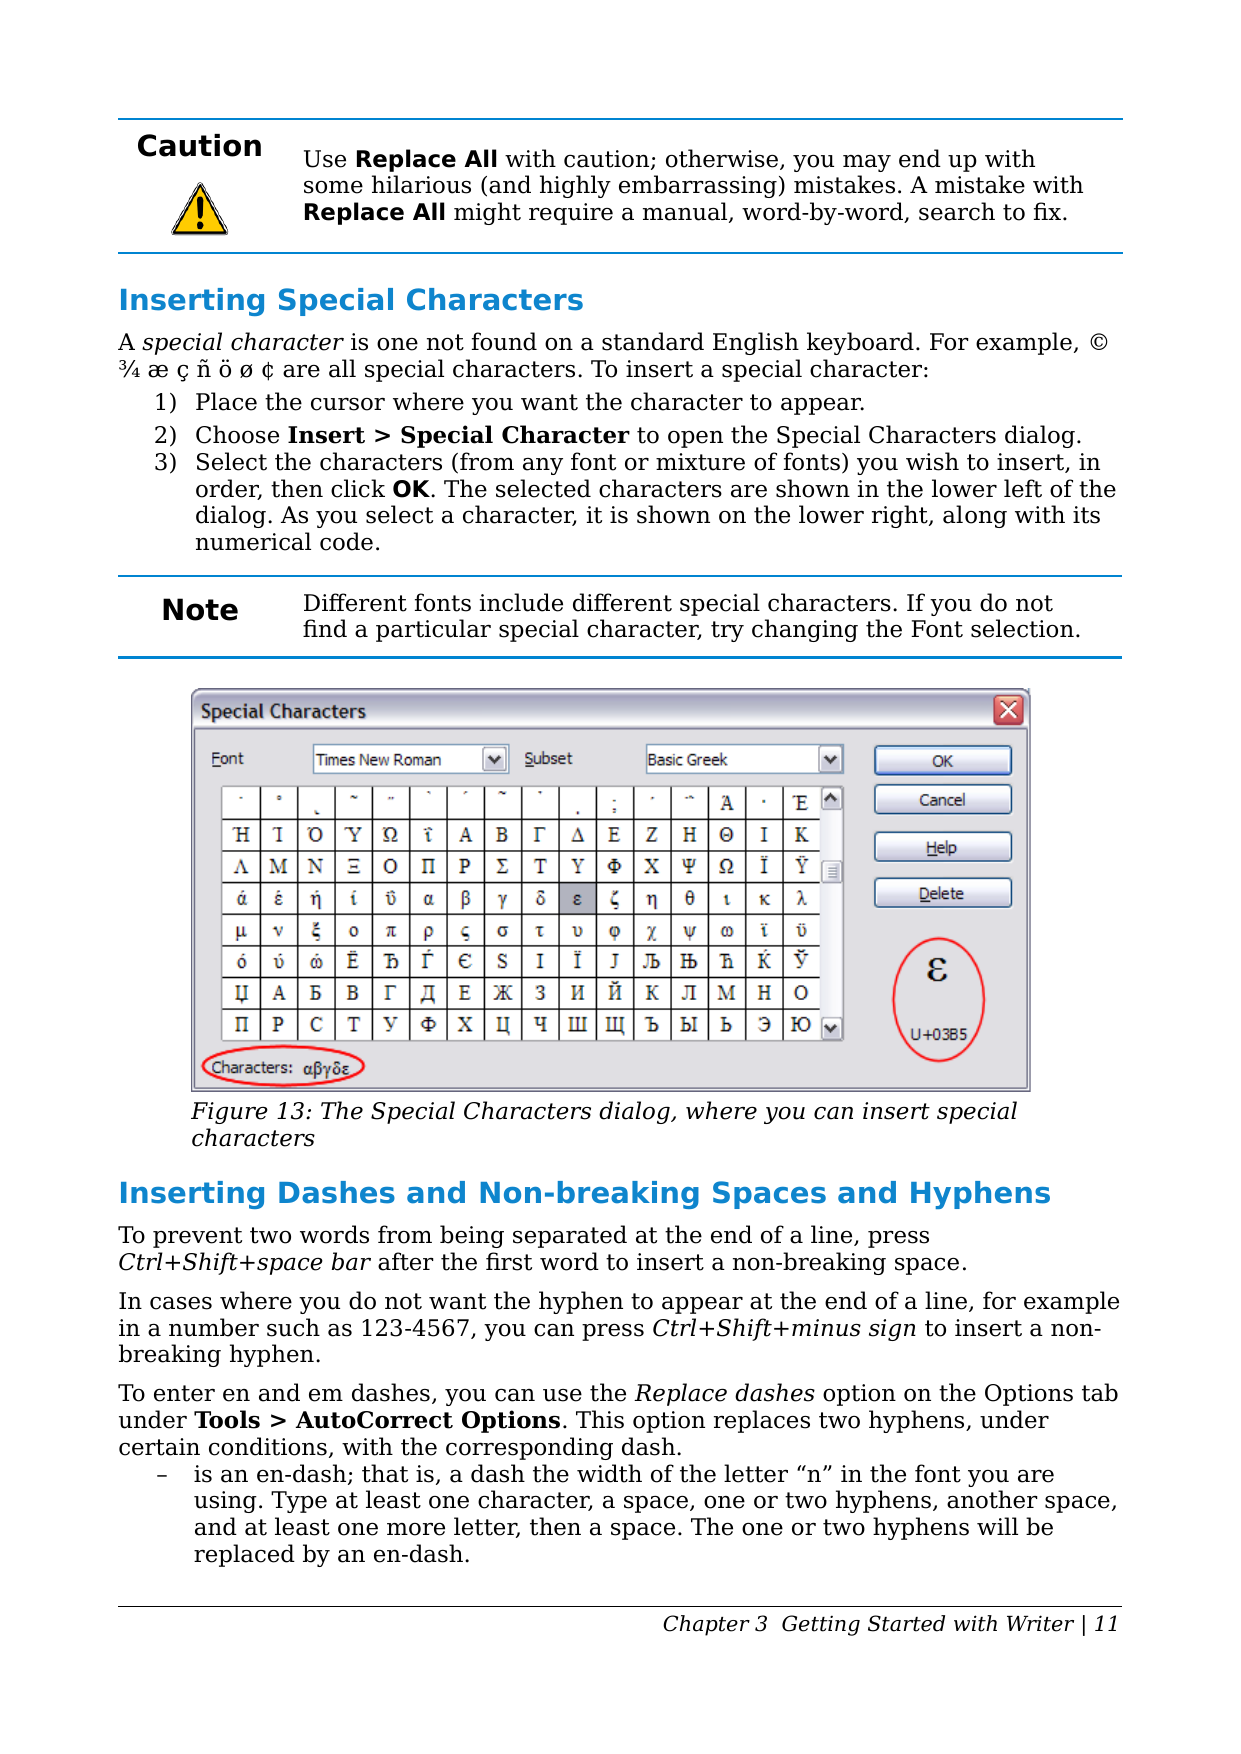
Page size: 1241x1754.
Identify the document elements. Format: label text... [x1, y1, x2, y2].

list A special character is one not found on a standard English keyboard. For example, © ¾ æ ç ñ ö ø ¢ are all special characters. To insert a special character: [118, 329, 1122, 383]
list Place the cursor where you want the character to appear. [177, 389, 1122, 416]
subtitle Inserting Dashes and Non-breaking Spaces and Hyphens [118, 1176, 1122, 1210]
list Select the characters (from any font or mixture of fonts) you wish to insert, in order, then click OK. The selected characters are shown in the lower left of the dialog. As you select a character, it is shown on the lower right, along with its numerical code. [177, 449, 1122, 556]
table_header Caution [118, 120, 281, 252]
picture [191, 688, 1031, 1092]
subtitle Inserting Special Characters [118, 283, 1122, 317]
text To enter en and em dashes, you can use the Replace dashes option on the Options tab under Tools > AutoCorrect Options. This option replaces two hyphens, under certain conditions, with the corresponding dash. [118, 1381, 1122, 1461]
table_header Different fonts include different special characters. If you do not find a particular special character, try changing the Font selection. [281, 577, 1122, 656]
picture [167, 178, 232, 239]
list Choose Insert > Special Character to open the Special Characters dialog. [177, 422, 1122, 449]
text To prevent two words from being separated at the end of a line, press Ctrl+Shift+space bar after the first word to insert a non-breaking space. [118, 1222, 1122, 1276]
text Figure 13: The Special Characters dialog, where you can insert special characters [191, 1098, 1049, 1152]
table_header Use Replace All with caution; otherwise, you may end up with some hilarious (and highly embarrassing) mistakes. A mistake with Replace All might require a manual, word-by-word, search to fix. [281, 120, 1122, 252]
text In cases where you do not want the hyphen to appear at the end of a line, for example in a number such as 123‑4567, you can press Ctrl+Shift+minus sign to insert a non-breaking hyphen. [118, 1288, 1122, 1368]
text – is an en-dash; that is, a dash the width of the letter “n” in the font you are using. Type at least one character, a space, one or two hyphens, another space, and at least one more letter, then a space. The one or two hyphens will be replaced by an en-dash. [156, 1461, 1122, 1568]
table_header Note [118, 577, 281, 656]
